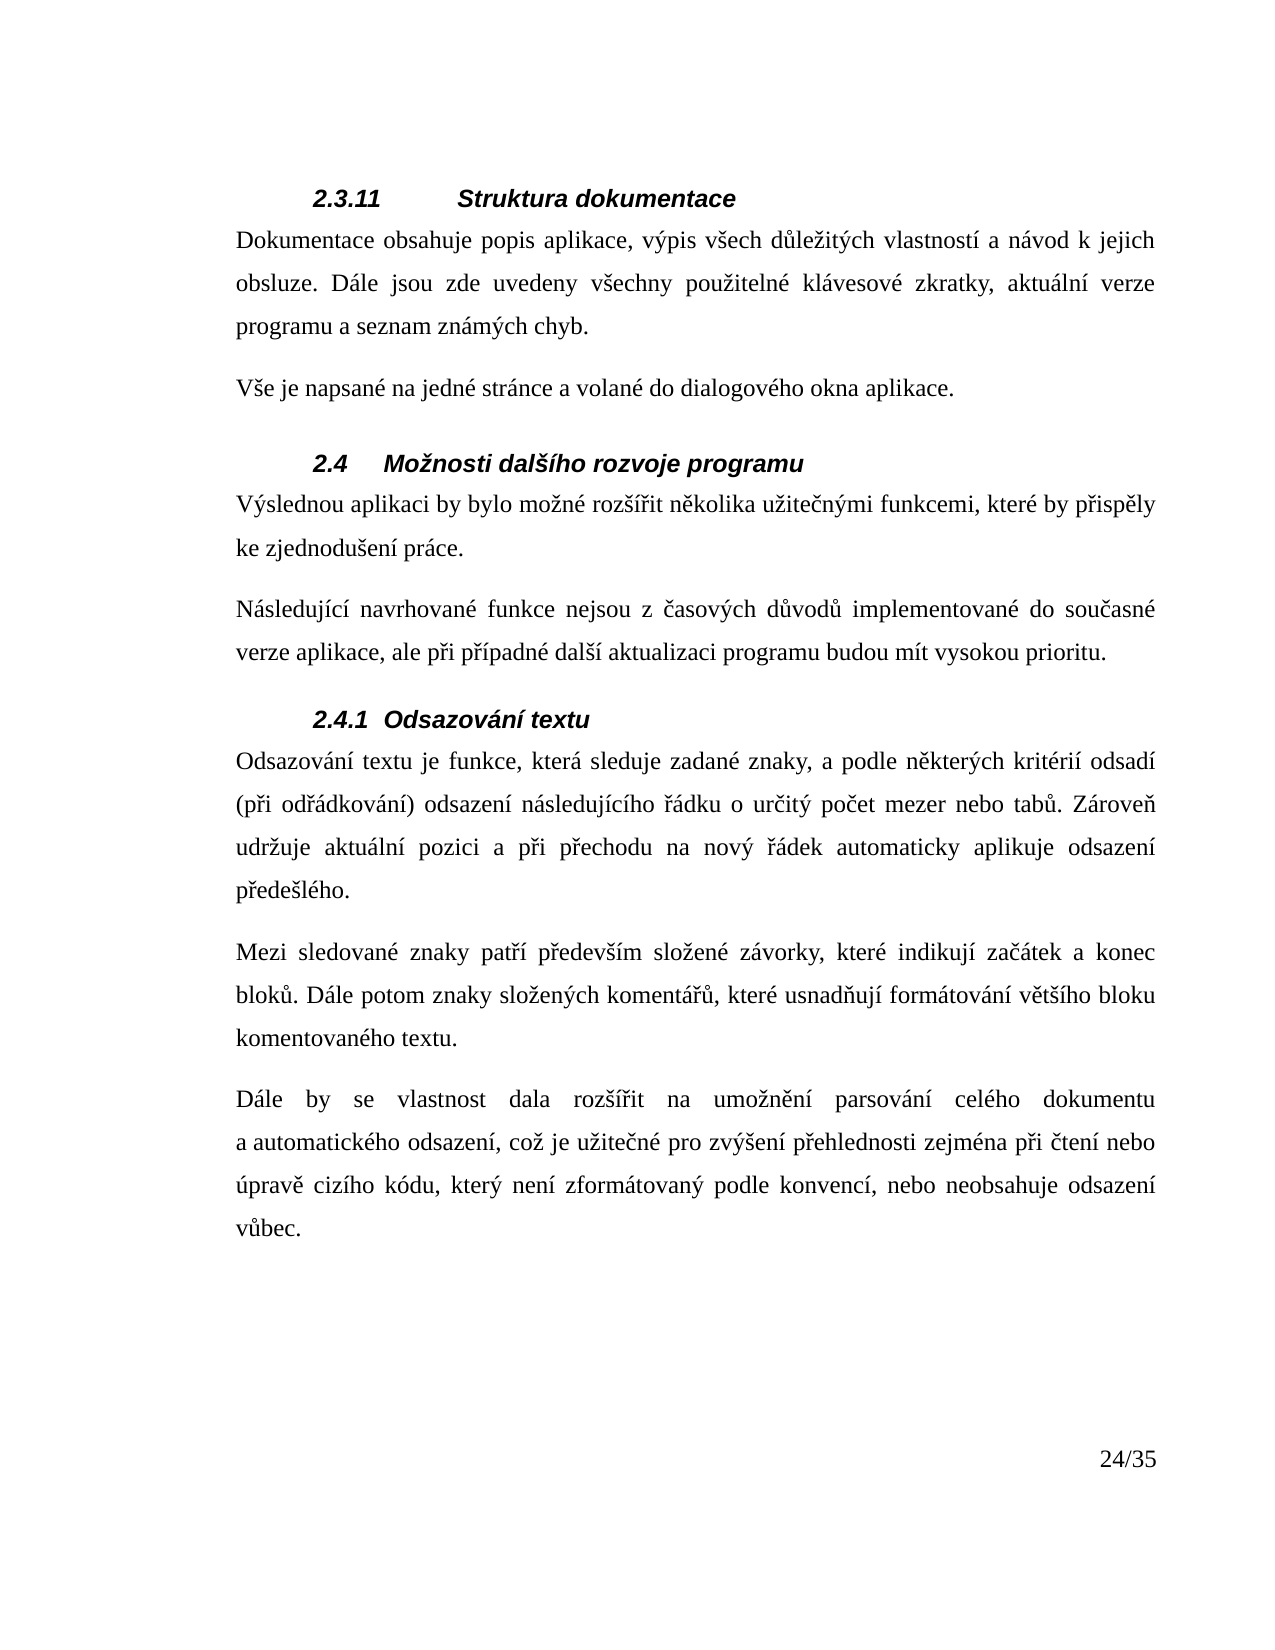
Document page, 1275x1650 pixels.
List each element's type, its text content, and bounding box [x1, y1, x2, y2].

text Výslednou aplikaci by bylo možné rozšířit několika užitečnými funkcemi, které by přispěly ke zjednodušení práce. [236, 489, 1156, 561]
text Mezi sledované znaky patří především složené závorky, které indikují začátek a konec bloků. Dále potom znaky složených komentářů, které usnadňují formátování většího bloku komentovaného textu. [236, 937, 1156, 1052]
text Odsazování textu je funkce, která sleduje zadané znaky, a podle některých kritérií odsadí (při odřádkování) odsazení následujícího řádku o určitý počet mezer nebo tabů. Zároveň udržuje aktuální pozici a při přechodu na nový řádek automaticky aplikuje odsazení předešlého. [236, 746, 1156, 904]
text Vše je napsané na jedné stránce a volané do dialogového okna aplikace. [236, 373, 1156, 401]
text Dokumentace obsahuje popis aplikace, výpis všech důležitých vlastností a návod k jejich obsluze. Dále jsou zde uvedeny všechny použitelné klávesové zkratky, aktuální verze programu a seznam známých chyb. [236, 225, 1156, 340]
subtitle Odsazování textu [306, 706, 1156, 734]
text Následující navrhované funkce nejsou z časových důvodů implementované do současné verze aplikace, ale při případné další aktualizaci programu budou mít vysokou prioritu. [236, 594, 1156, 666]
subtitle Možnosti dalšího rozvoje programu [306, 449, 1156, 477]
subtitle Struktura dokumentace [306, 184, 1156, 213]
text Dále by se vlastnost dala rozšířit na umožnění parsování celého dokumentu a automatického odsazení, což je užitečné pro zvýšení přehlednosti zejména při čtení nebo úpravě cizího kódu, který není zformátovaný podle konvencí, nebo neobsahuje odsazení vůbec. [236, 1084, 1156, 1242]
